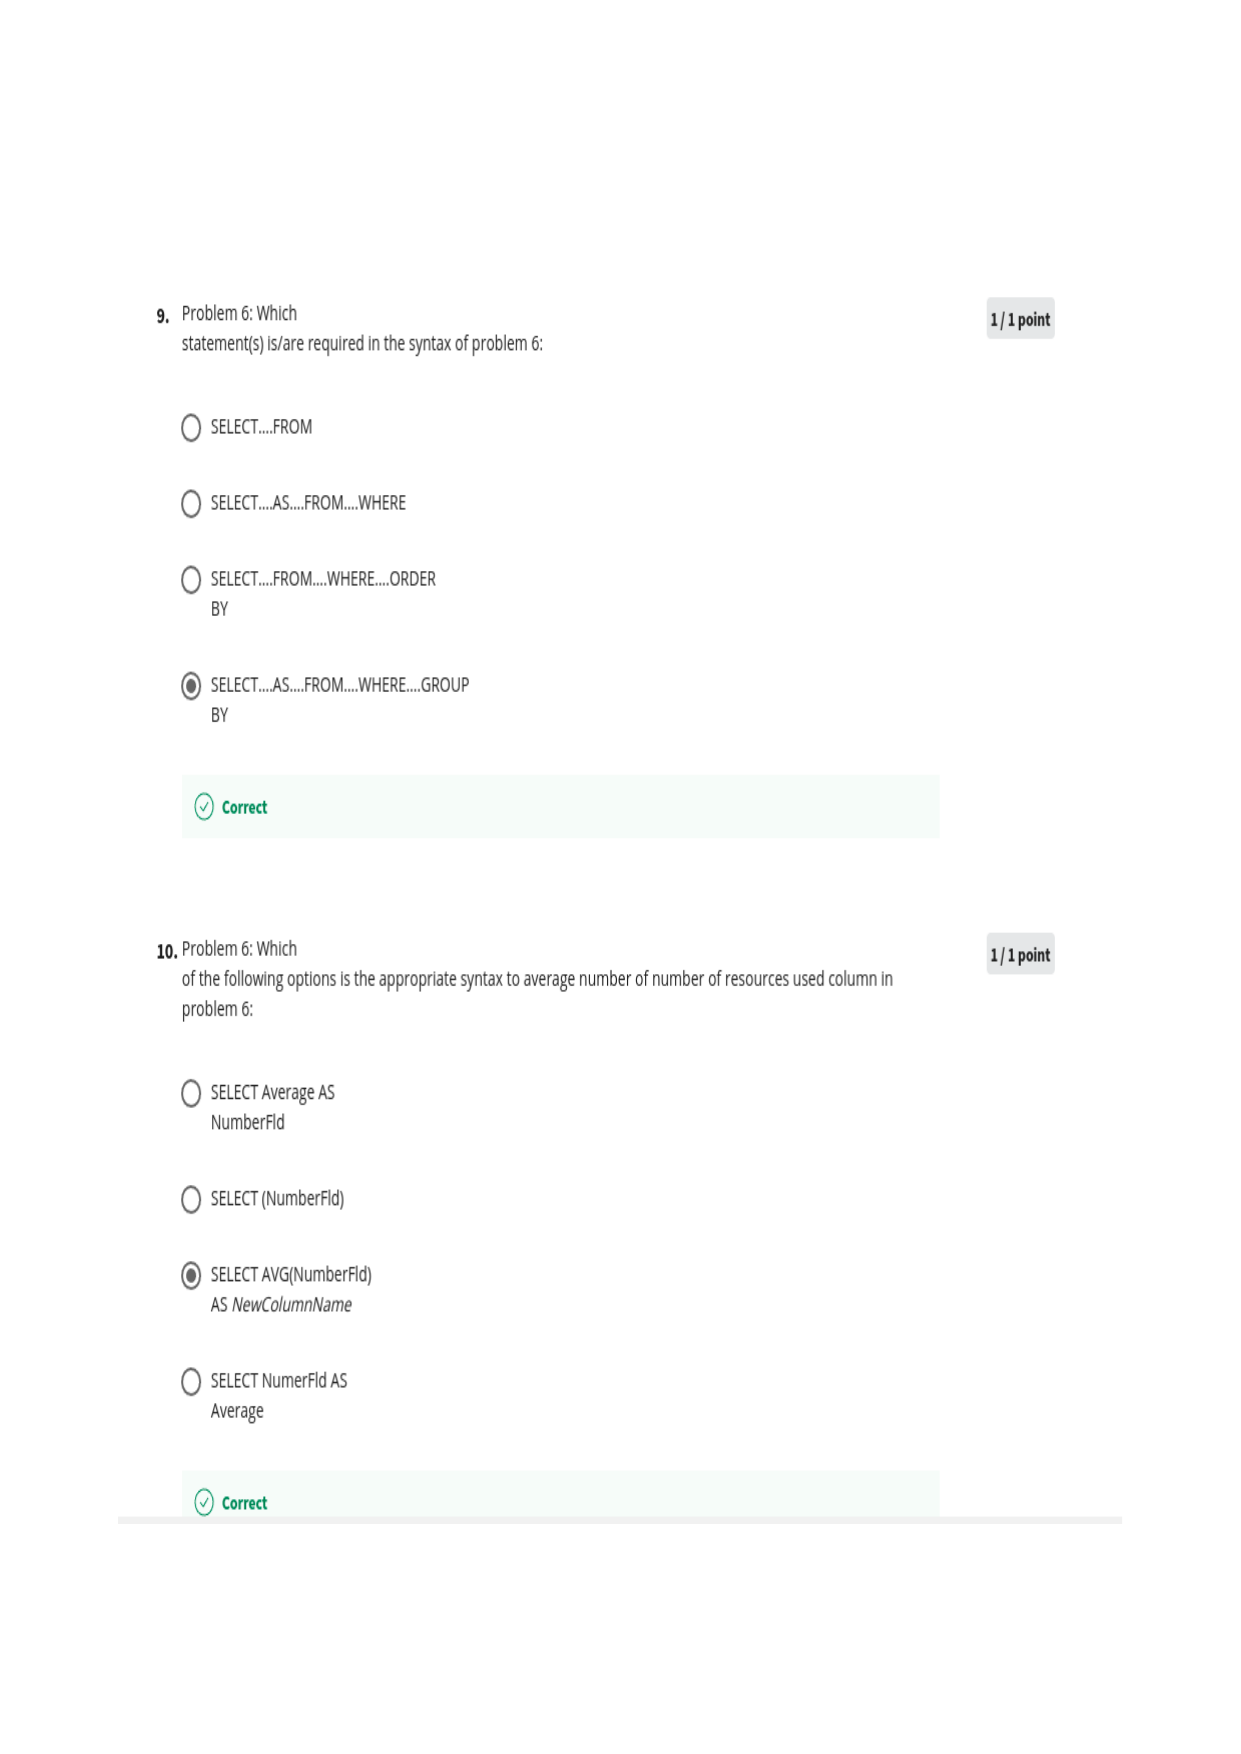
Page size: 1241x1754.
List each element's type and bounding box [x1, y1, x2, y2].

picture [118, 286, 1123, 1524]
